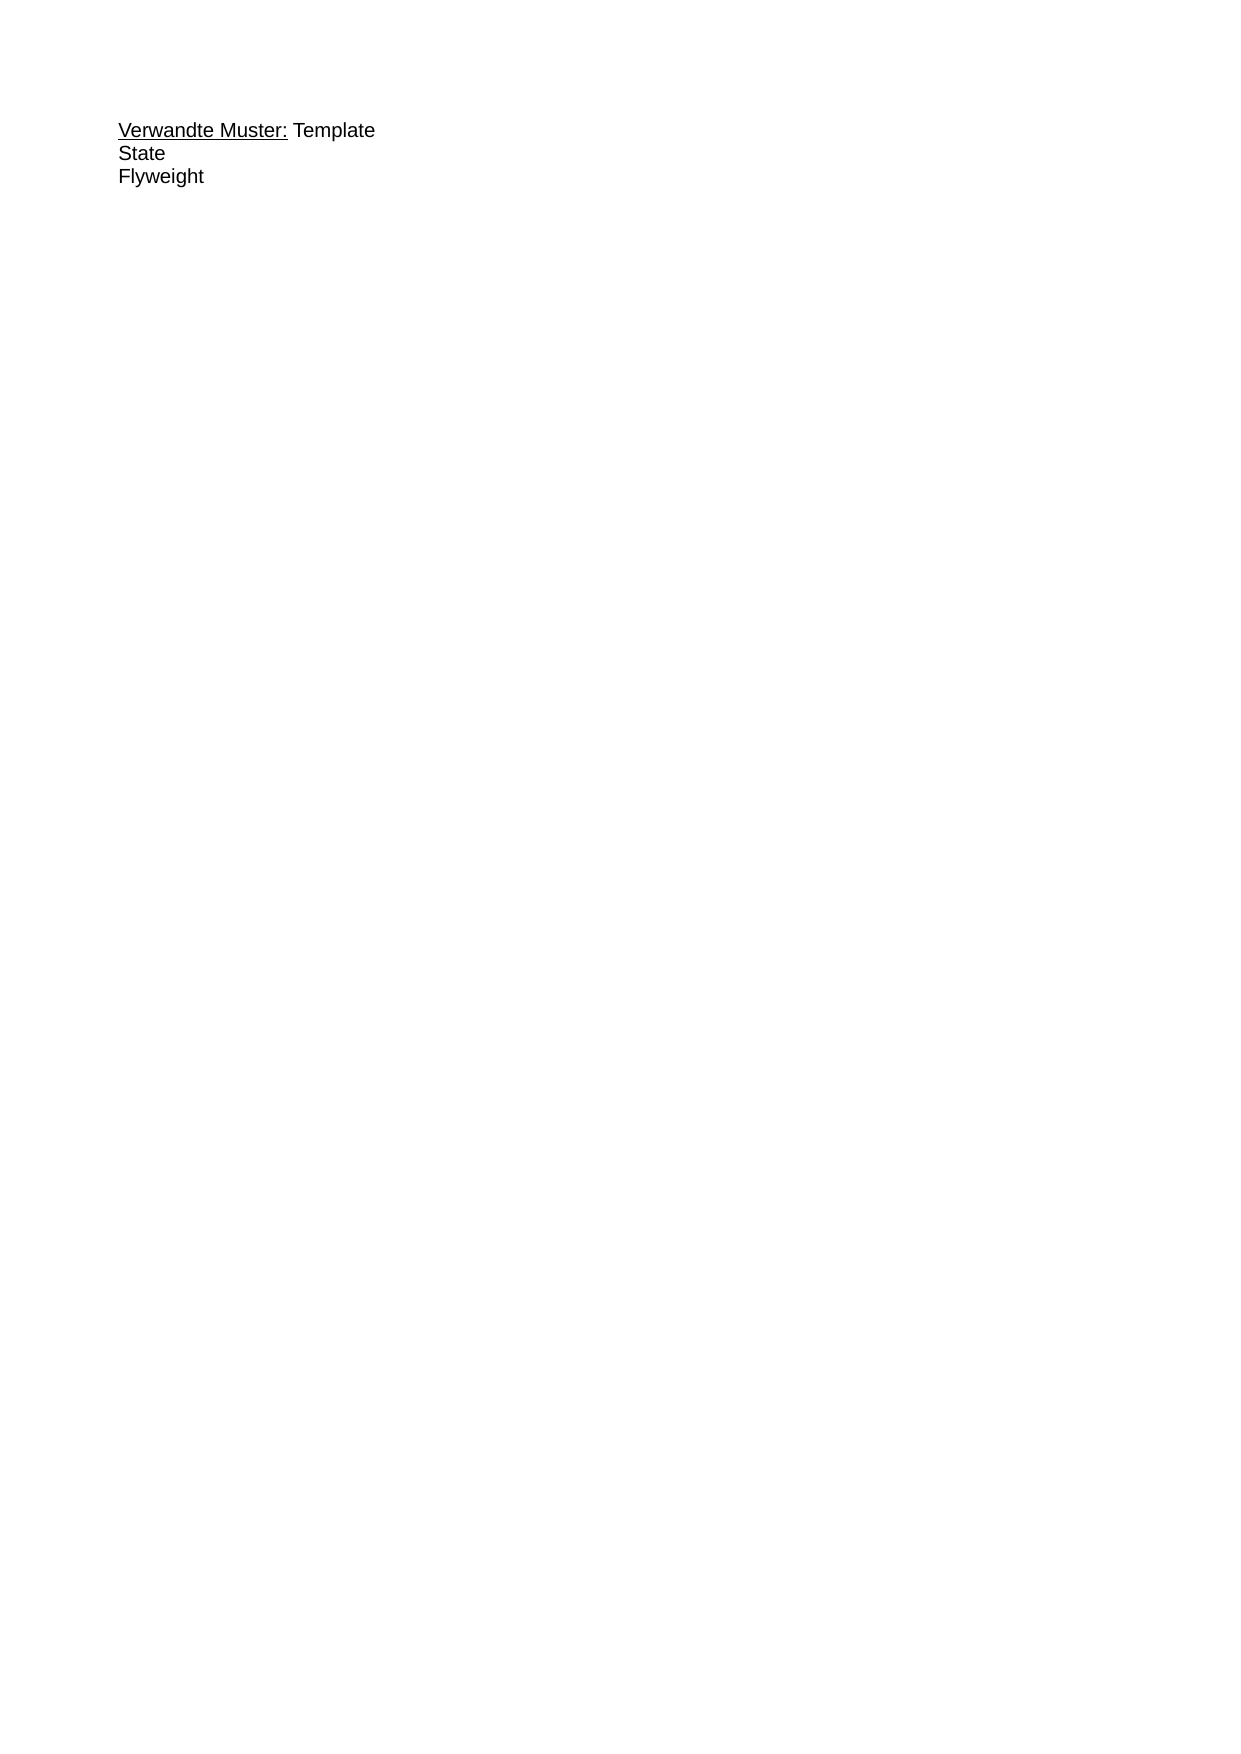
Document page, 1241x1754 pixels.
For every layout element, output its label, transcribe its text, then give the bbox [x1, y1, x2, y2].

text State [118, 141, 1122, 165]
text Flyweight [118, 165, 1122, 188]
text Verwandte Muster: Template [118, 118, 1122, 141]
